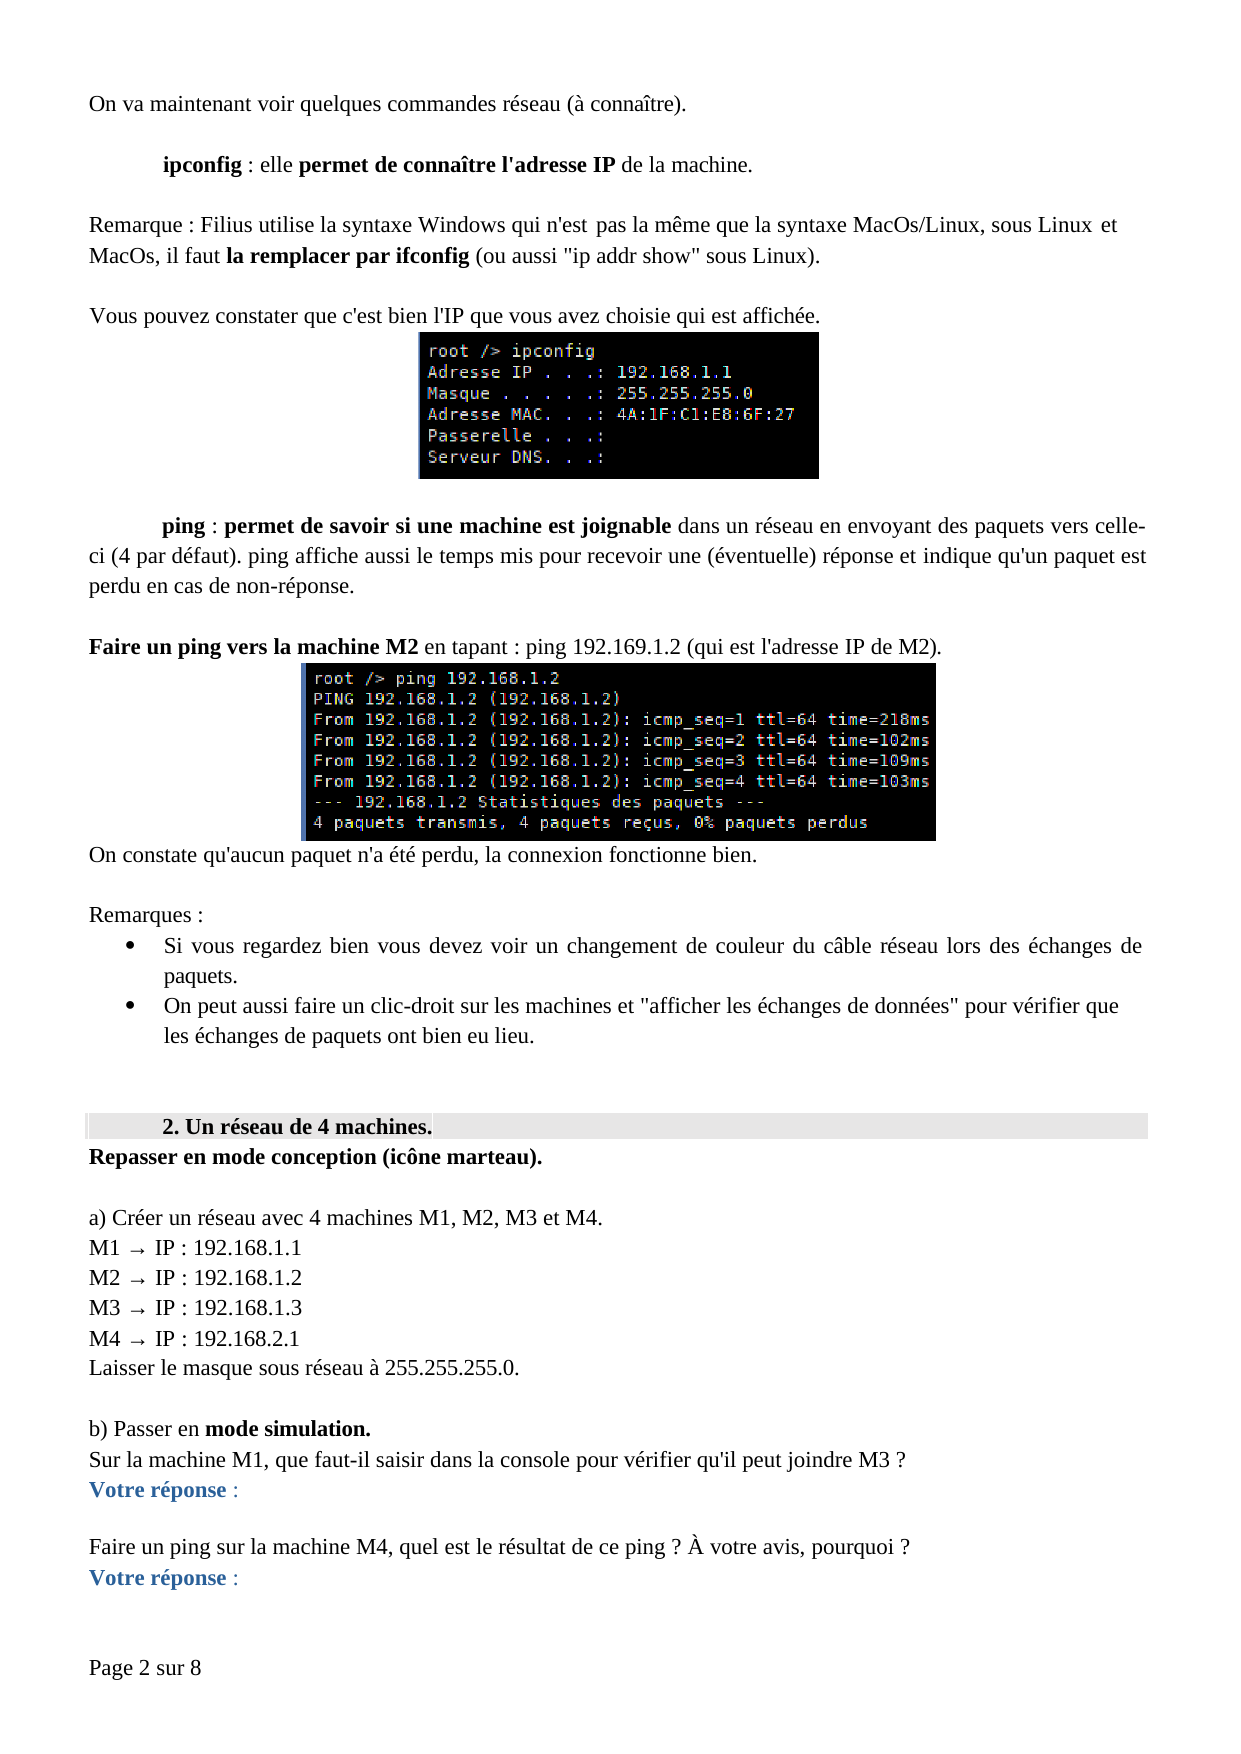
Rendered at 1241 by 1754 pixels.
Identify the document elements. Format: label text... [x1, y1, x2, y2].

list Créer un réseau avec 4 machines M1, M2, M3 et M4. M1 → IP : 192.168.1.1 [88, 1204, 603, 1260]
text Laisser le masque sous réseau à 255.255.255.0. [88, 1355, 1161, 1381]
text Votre réponse : [88, 1476, 1161, 1503]
subtitle 2. Un réseau de 4 machines. Repasser en mode conception (icône marteau). [85, 1113, 1149, 1169]
text Faire un ping sur la machine M4, quel est le résultat de ce ping ? À votre avis, pourquoi ? [88, 1533, 1161, 1559]
list Si vous regardez bien vous devez voir un changement de couleur du câble réseau lors des échanges de paquets. [126, 932, 1146, 988]
text On va maintenant voir quelques commandes réseau (à connaître). [88, 89, 1161, 116]
text Sur la machine M1, que faut-il saisir dans la console pour vérifier qu'il peut joindre M3 ? [88, 1446, 1161, 1472]
picture [847, 663, 936, 841]
text Votre réponse : [88, 1563, 1161, 1590]
picture [418, 332, 819, 479]
text M2 → IP : 192.168.1.2 M3 → IP : 192.168.1.3 M4 → IP : 192.168.2.1 [88, 1264, 302, 1351]
text ping : permet de savoir si une machine est joignable dans un réseau en envoyant des paquets vers celle- ci (4 par défaut). ping affiche aussi le temps mis pour recevoir une (éventuelle) réponse et indique qu'un paquet est perdu en cas de non-réponse. [88, 512, 1146, 599]
text Vous pouvez constater que c'est bien l'IP que vous avez choisie qui est affichée. [75, 302, 835, 329]
text ipconfig : elle permet de connaître l'adresse IP de la machine. [81, 151, 835, 177]
text Faire un ping vers la machine M2 en tapant : ping 192.169.1.2 (qui est l'adresse IP de M2). [88, 633, 1161, 659]
text Remarque : Filius utilise la syntaxe Windows qui n'est pas la même que la syntaxe MacOs/Linux, sous Linux et MacOs, il faut la remplacer par ifconfig (ou aussi "ip addr show" sous Linux). [88, 212, 1146, 268]
list Passer en mode simulation. [88, 1416, 1161, 1442]
text On constate qu'aucun paquet n'a été perdu, la connexion fonctionne bien. Remarques : [88, 659, 847, 928]
list On peut aussi faire un clic-droit sur les machines et "afficher les échanges de données" pour vérifier que les échanges de paquets ont bien eu lieu. [126, 992, 1146, 1048]
